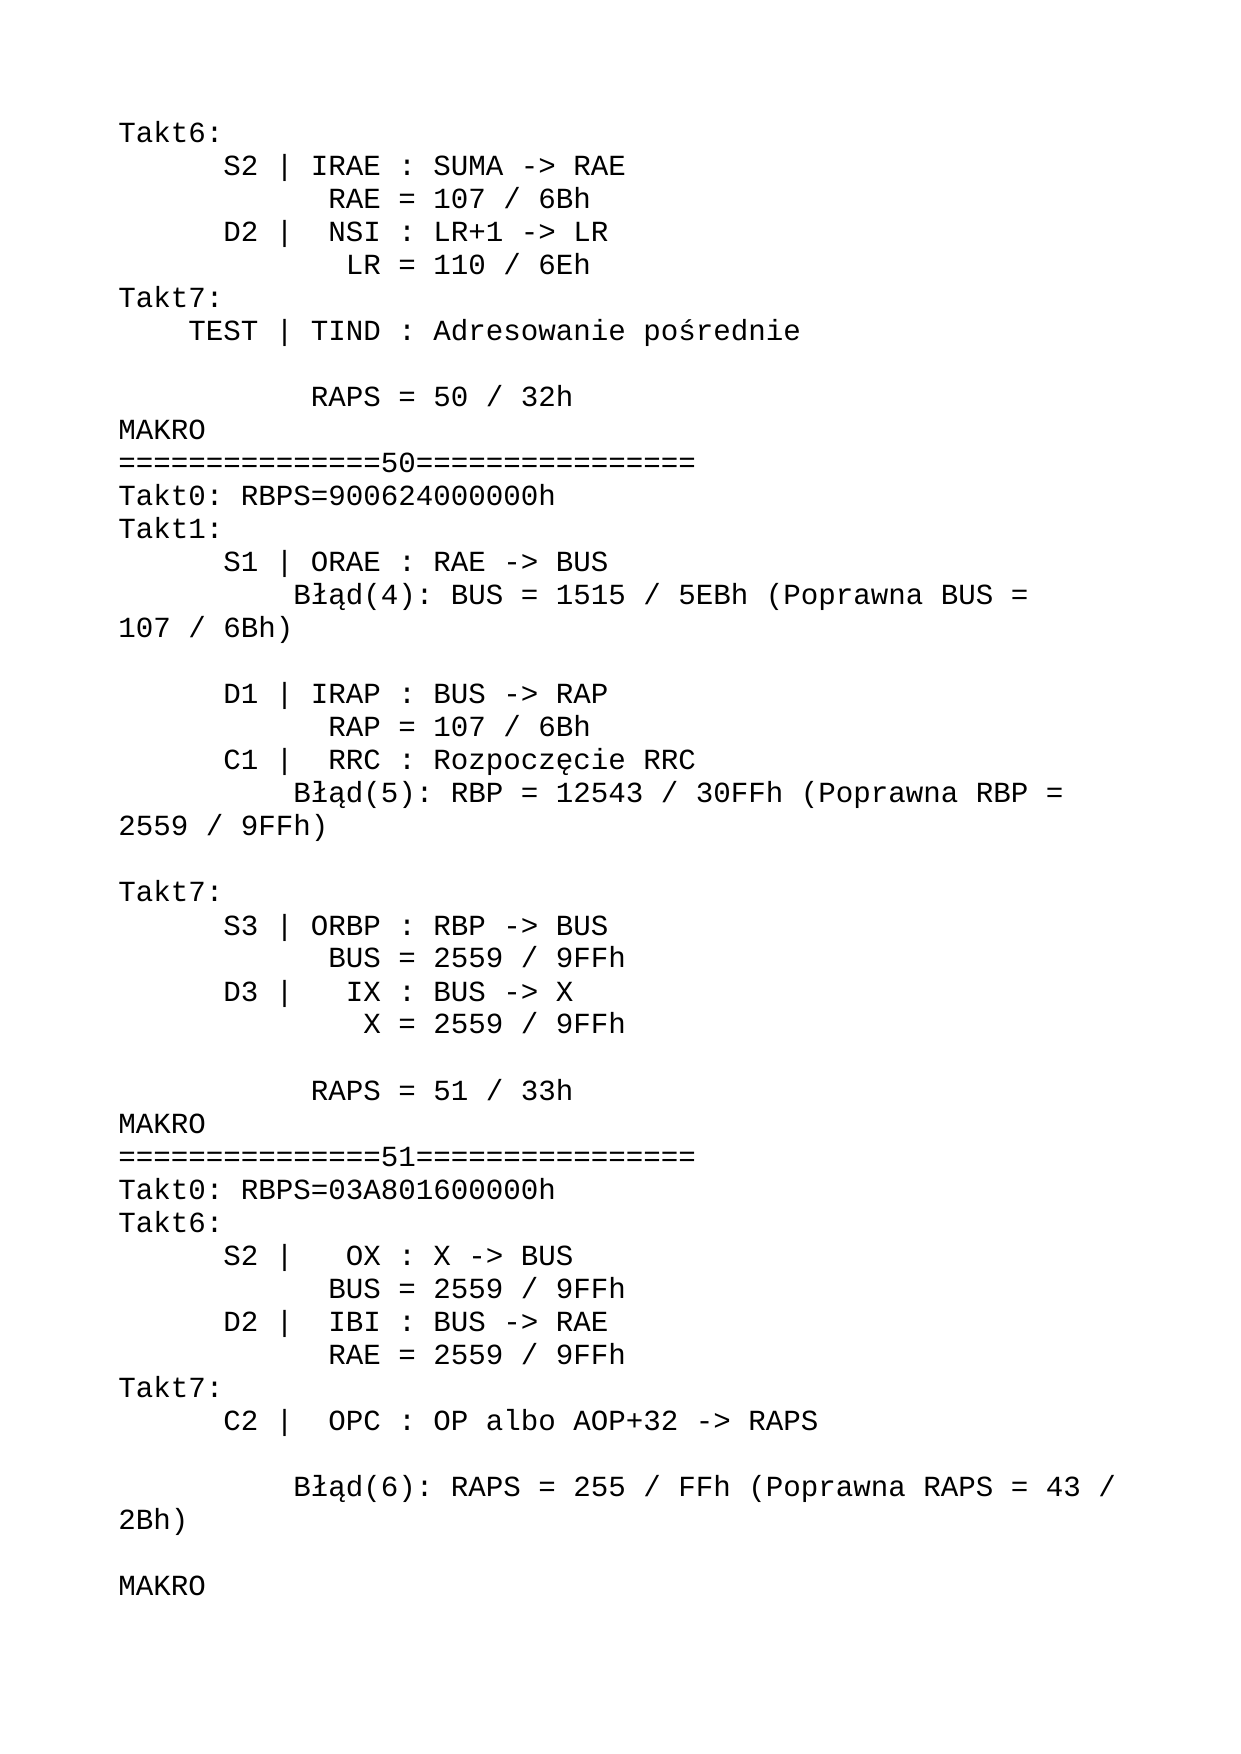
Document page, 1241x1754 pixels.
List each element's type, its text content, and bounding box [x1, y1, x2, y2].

text Takt7: [118, 1373, 1122, 1406]
text Takt0: RBPS=03A801600000h [118, 1175, 1122, 1208]
text S2 | OX : X -> BUS [118, 1241, 1122, 1274]
text Takt6: [118, 1208, 1122, 1241]
text RAPS = 50 / 32h [118, 382, 1122, 415]
text D2 | IBI : BUS -> RAE [118, 1307, 1122, 1340]
text RAP = 107 / 6Bh [118, 712, 1122, 746]
text D2 | NSI : LR+1 -> LR [118, 217, 1122, 250]
text MAKRO [118, 1571, 1122, 1604]
text S2 | IRAE : SUMA -> RAE [118, 151, 1122, 184]
text BUS = 2559 / 9FFh [118, 944, 1122, 977]
text D3 | IX : BUS -> X [118, 977, 1122, 1010]
text X = 2559 / 9FFh [118, 1010, 1122, 1043]
text Błąd(5): RBP = 12543 / 30FFh (Poprawna RBP = 2559 / 9FFh) [118, 778, 1122, 844]
text Takt0: RBPS=900624000000h [118, 481, 1122, 514]
text Takt7: [118, 283, 1122, 316]
text ===============50================ [118, 448, 1122, 481]
text RAE = 2559 / 9FFh [118, 1340, 1122, 1373]
text S1 | ORAE : RAE -> BUS [118, 547, 1122, 580]
text TEST | TIND : Adresowanie pośrednie [118, 316, 1122, 349]
text Błąd(6): RAPS = 255 / FFh (Poprawna RAPS = 43 / 2Bh) [118, 1472, 1122, 1538]
text MAKRO [118, 1109, 1122, 1142]
text MAKRO [118, 415, 1122, 448]
text C1 | RRC : Rozpoczęcie RRC [118, 746, 1122, 778]
text Takt7: [118, 878, 1122, 911]
text RAPS = 51 / 33h [118, 1076, 1122, 1109]
text Takt6: [118, 118, 1122, 151]
text Błąd(4): BUS = 1515 / 5EBh (Poprawna BUS = 107 / 6Bh) [118, 580, 1122, 646]
text S3 | ORBP : RBP -> BUS [118, 911, 1122, 944]
text ===============51================ [118, 1142, 1122, 1175]
text BUS = 2559 / 9FFh [118, 1274, 1122, 1307]
text D1 | IRAP : BUS -> RAP [118, 679, 1122, 712]
text RAE = 107 / 6Bh [118, 184, 1122, 217]
text Takt1: [118, 514, 1122, 547]
text LR = 110 / 6Eh [118, 250, 1122, 283]
text C2 | OPC : OP albo AOP+32 -> RAPS [118, 1406, 1122, 1439]
